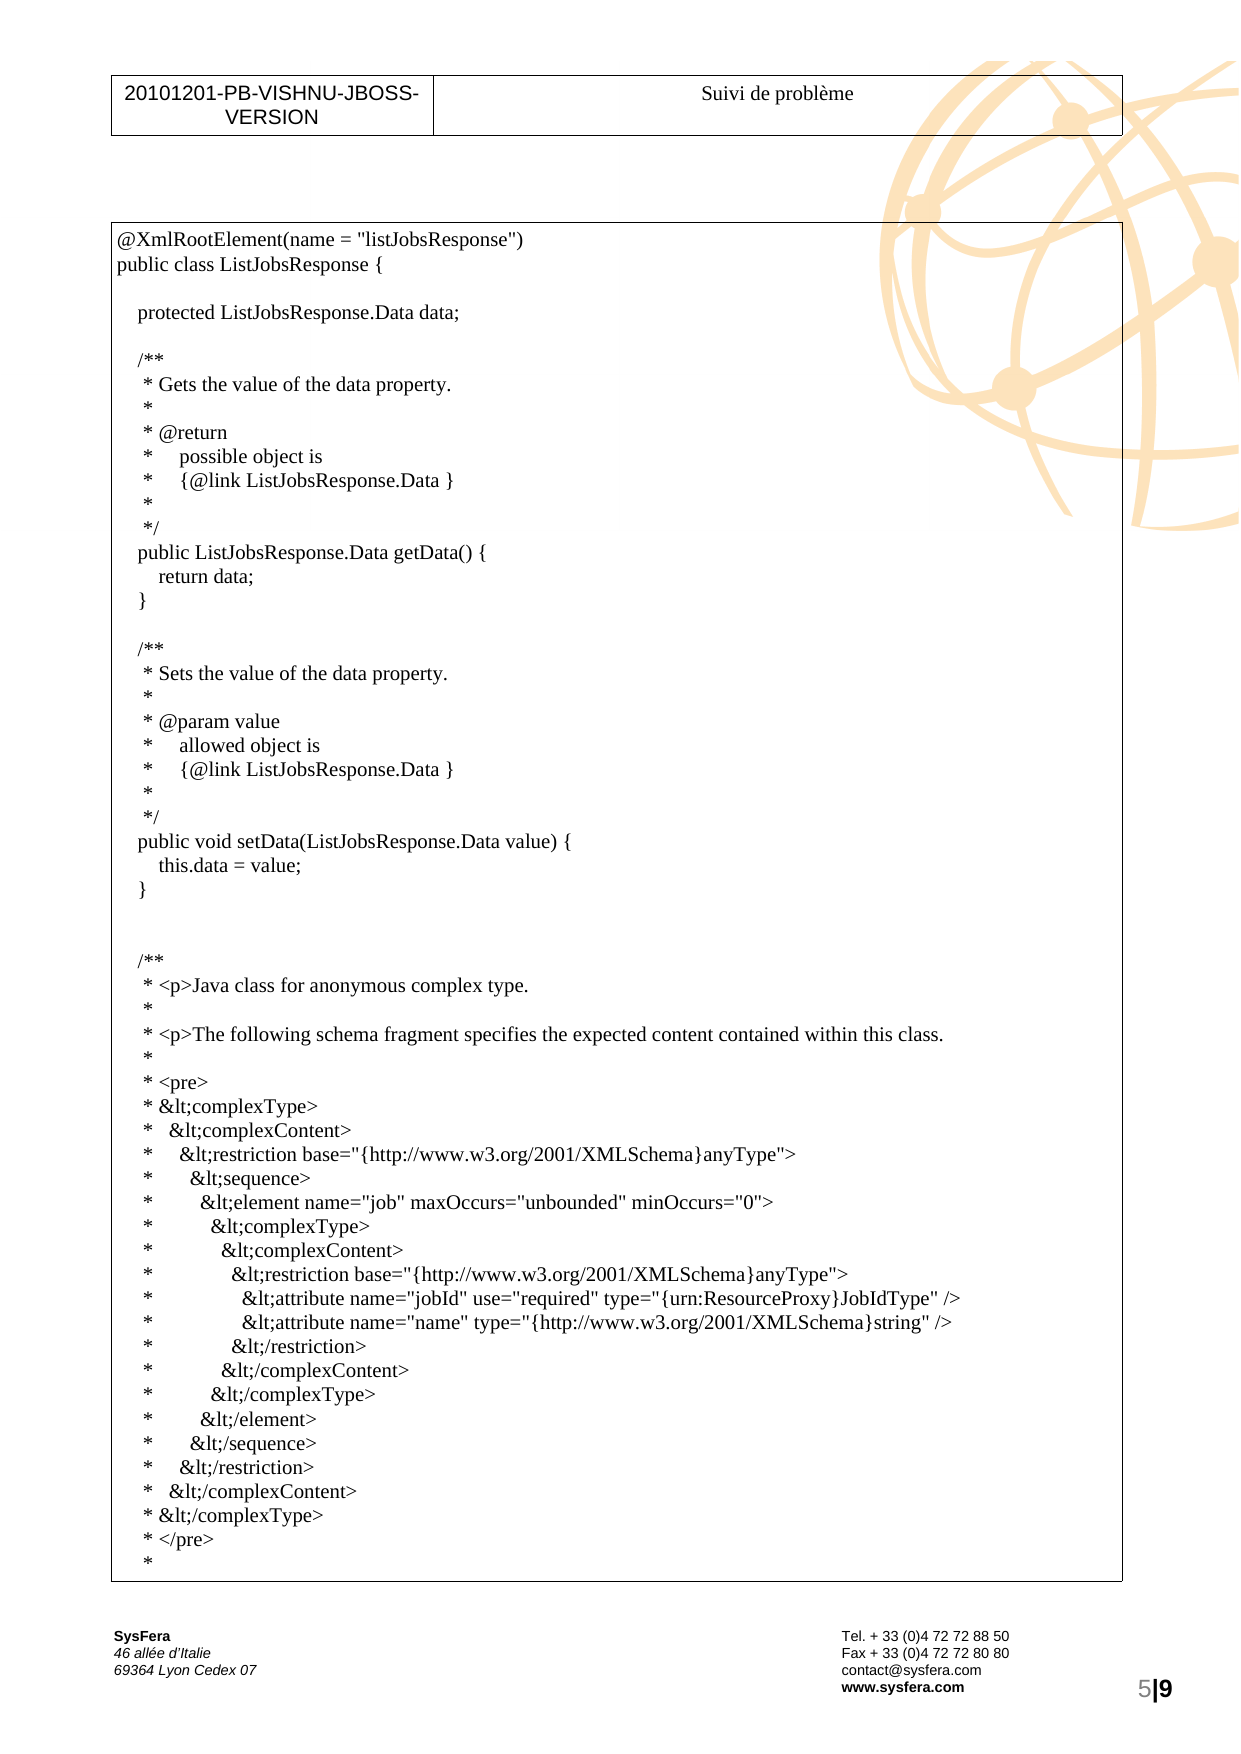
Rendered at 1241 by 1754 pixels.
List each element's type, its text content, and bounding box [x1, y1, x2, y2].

picture [112, 223, 1122, 531]
table_header package com.sysfera.test.jboss; import java.util.ArrayList; import java.util.List; import javax.xml.bind.annotation.XmlAccessType; import javax.xml.bind.annotation.XmlAccessorType; import javax.xml.bind.annotation.XmlAttribute; import javax.xml.bind.annotation.XmlRootElement; import javax.xml.bind.annotation.XmlType; /** * <p>Java class for anonymous complex type. * * <p>The following schema fragment specifies the expected content contained within this class. * * <pre> * &lt;complexType> * &lt;complexContent> * &lt;restriction base="{http://www.w3.org/2001/XMLSchema}anyType"> * &lt;sequence> * &lt;element name="data" minOccurs="0"> * &lt;complexType> * &lt;complexContent> * &lt;restriction base="{http://www.w3.org/2001/XMLSchema}anyType"> * &lt;sequence> * &lt;element name="job" maxOccurs="unbounded" minOccurs="0"> * &lt;complexType> * &lt;complexContent> * &lt;restriction base="{http://www.w3.org/2001/XMLSchema}anyType"> * &lt;attribute name="jobId" use="required" type="{urn:ResourceProxy}JobIdType" /> * &lt;attribute name="name" type="{http://www.w3.org/2001/XMLSchema}string" /> * &lt;/restriction> * &lt;/complexContent> * &lt;/complexType> * &lt;/element> * &lt;/sequence> * &lt;/restriction> * &lt;/complexContent> * &lt;/complexType> * &lt;/element> * &lt;/sequence> * &lt;/restriction> * &lt;/complexContent> * &lt;/complexType> * </pre> * * */ @XmlAccessorType(XmlAccessType.FIELD) @XmlType(name = "", propOrder = { "data" }) @XmlRootElement(name = "listJobsResponse") public class ListJobsResponse { protected ListJobsResponse.Data data; /** * Gets the value of the data property. * * @return * possible object is * {@link ListJobsResponse.Data } * */ public ListJobsResponse.Data getData() { return data; } /** * Sets the value of the data property. * * @param value * allowed object is * {@link ListJobsResponse.Data } * */ public void setData(ListJobsResponse.Data value) { this.data = value; } /** * <p>Java class for anonymous complex type. * * <p>The following schema fragment specifies the expected content contained within this class. * * <pre> * &lt;complexType> * &lt;complexContent> * &lt;restriction base="{http://www.w3.org/2001/XMLSchema}anyType"> * &lt;sequence> * &lt;element name="job" maxOccurs="unbounded" minOccurs="0"> * &lt;complexType> * &lt;complexContent> * &lt;restriction base="{http://www.w3.org/2001/XMLSchema}anyType"> * &lt;attribute name="jobId" use="required" type="{urn:ResourceProxy}JobIdType" /> * &lt;attribute name="name" type="{http://www.w3.org/2001/XMLSchema}string" /> * &lt;/restriction> * &lt;/complexContent> * &lt;/complexType> * &lt;/element> * &lt;/sequence> * &lt;/restriction> * &lt;/complexContent> * &lt;/complexType> * </pre> * * */ @XmlAccessorType(XmlAccessType.FIELD) @XmlType(name = "", propOrder = { "job" }) public static class Data { protected List<ListJobsResponse.Data.Job> job; /** * Gets the value of the job property. * * <p> * This accessor method returns a reference to the live list, * not a snapshot. Therefore any modification you make to the * returned list will be present inside the JAXB object. * This is why there is not a <CODE>set</CODE> method for the job property. * * <p> * For example, to add a new item, do as follows: * <pre> * getJob().add(newItem); * </pre> * * * <p> * Objects of the following type(s) are allowed in the list * {@link ListJobsResponse.Data.Job } * * */ public List<ListJobsResponse.Data.Job> getJob() { if (job == null) { job = new ArrayList<ListJobsResponse.Data.Job>(); } return this.job; } /** * <p>Java class for anonymous complex type. * * <p>The following schema fragment specifies the expected content contained within this class. * * <pre> * &lt;complexType> * &lt;complexContent> * &lt;restriction base="{http://www.w3.org/2001/XMLSchema}anyType"> * &lt;attribute name="jobId" use="required" type="{urn:ResourceProxy}JobIdType" /> * &lt;attribute name="name" type="{http://www.w3.org/2001/XMLSchema}string" /> * &lt;/restriction> * &lt;/complexContent> * &lt;/complexType> * </pre> * * */ @XmlAccessorType(XmlAccessType.FIELD) @XmlType(name = "") public static class Job { @XmlAttribute(required = true) protected String jobId; @XmlAttribute protected String name; /** * Gets the value of the jobId property. * * @return * possible object is * {@link String } * */ public String getJobId() { return jobId; } /** * Sets the value of the jobId property. * * @param value * allowed object is * {@link String } * */ public void setJobId(String value) { this.jobId = value; } /** * Gets the value of the name property. * * @return * possible object is * {@link String } * */ public String getName() { return name; } /** * Sets the value of the name property. * * @param value * allowed object is * {@link String } * */ public void setName(String value) { this.name = value; } } } } [112, 532, 1122, 1581]
picture [1, 61, 1239, 531]
